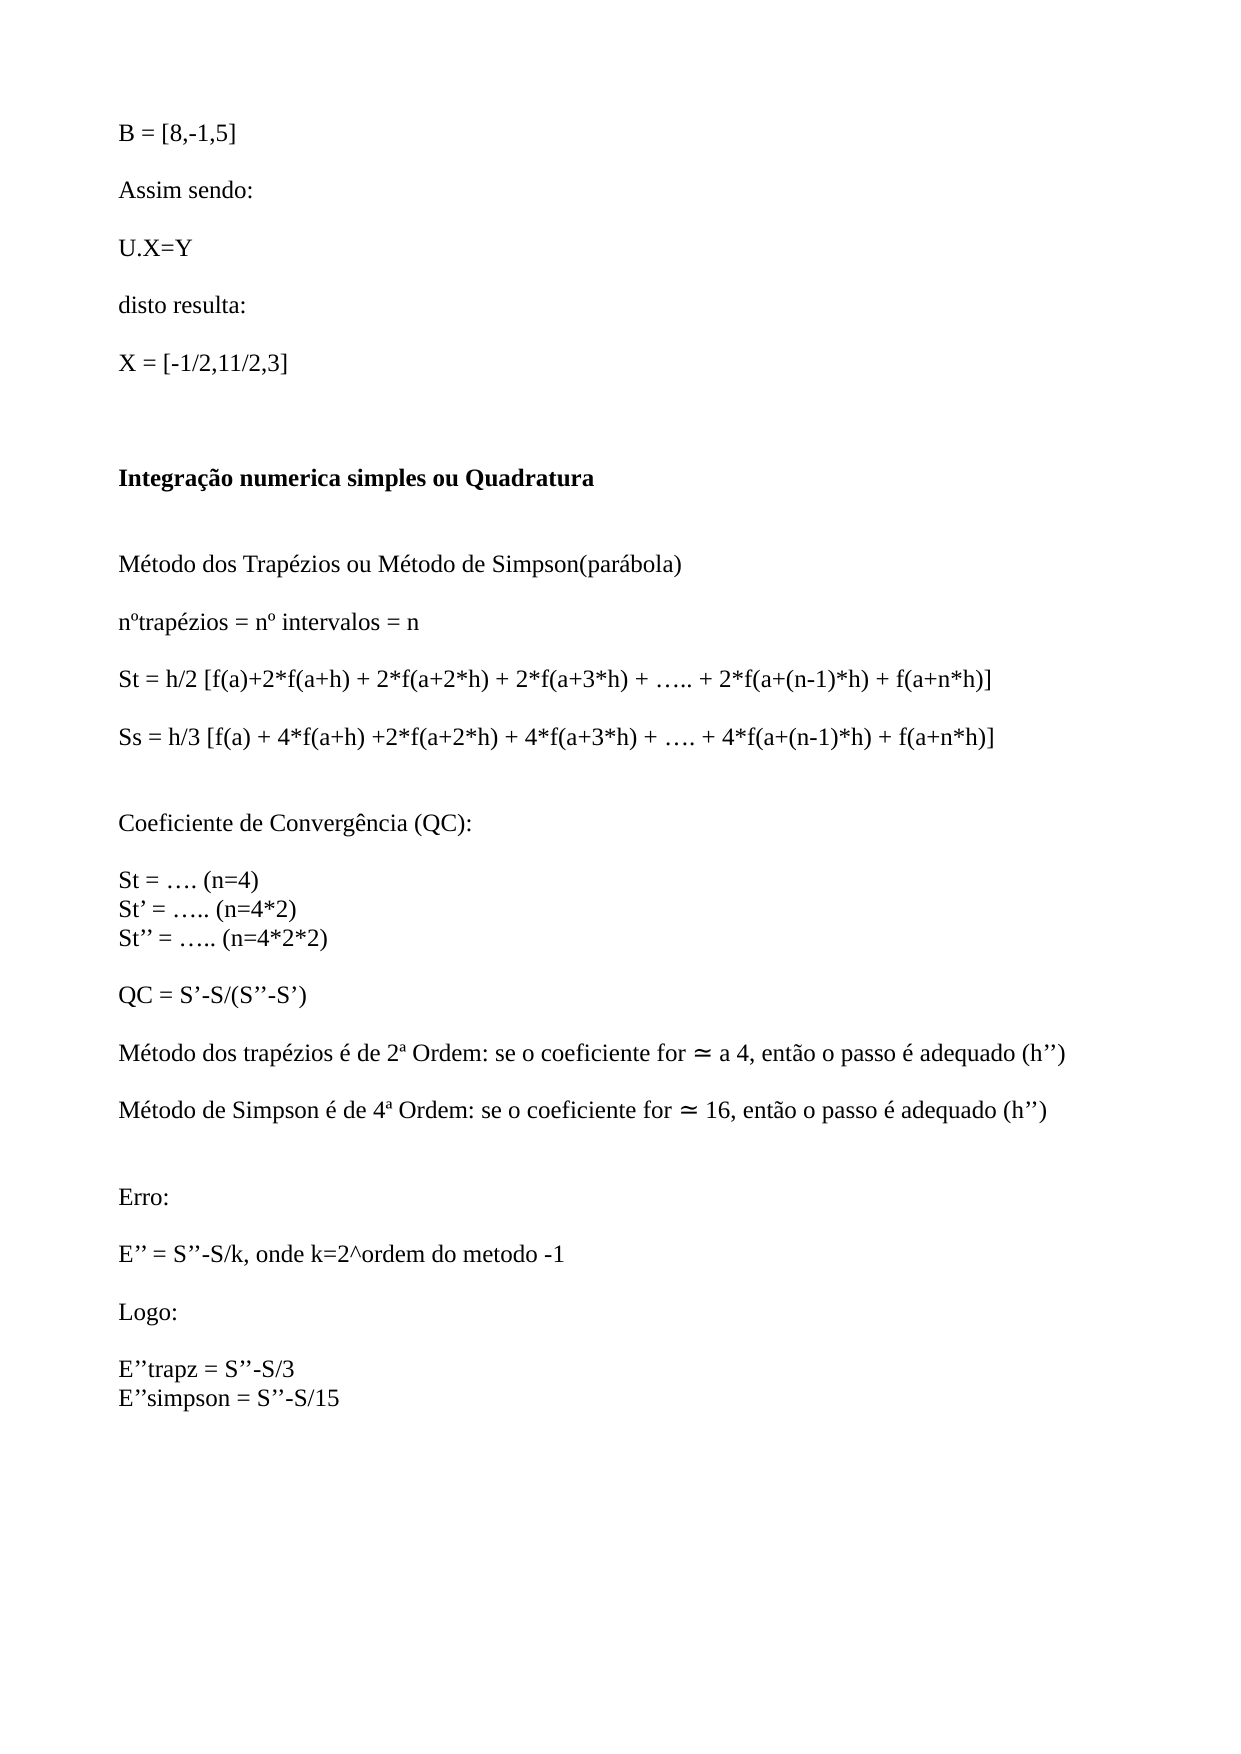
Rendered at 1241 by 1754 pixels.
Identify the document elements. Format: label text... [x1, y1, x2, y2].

text Método dos Trapézios ou Método de Simpson(parábola) [118, 549, 1122, 578]
text E’’trapz = S’’-S/3 [118, 1354, 1122, 1383]
text X = [-1/2,11/2,3] [118, 348, 1122, 377]
text Erro: [118, 1182, 1122, 1211]
text E’’simpson = S’’-S/15 [118, 1383, 1122, 1412]
text St’’ = ….. (n=4*2*2) [118, 923, 1122, 952]
text B = [8,-1,5] [118, 118, 1122, 147]
text Ss = h/3 [f(a) + 4*f(a+h) +2*f(a+2*h) + 4*f(a+3*h) + …. + 4*f(a+(n-1)*h) + f(a+n*h)] [118, 722, 1122, 751]
text Método dos trapézios é de 2ª Ordem: se o coeficiente for ≃ a 4, então o passo é adequado (h’’) [118, 1038, 1122, 1067]
text Integração numerica simples ou Quadratura [118, 463, 1122, 492]
text Logo: [118, 1297, 1122, 1326]
text Método de Simpson é de 4ª Ordem: se o coeficiente for ≃ 16, então o passo é adequado (h’’) [118, 1096, 1122, 1124]
text U.X=Y [118, 233, 1122, 262]
text nºtrapézios = nº intervalos = n [118, 607, 1122, 636]
text Assim sendo: [118, 176, 1122, 204]
text St = h/2 [f(a)+2*f(a+h) + 2*f(a+2*h) + 2*f(a+3*h) + ….. + 2*f(a+(n-1)*h) + f(a+n*h)] [118, 664, 1122, 693]
text St’ = ….. (n=4*2) [118, 894, 1122, 923]
text St = …. (n=4) [118, 866, 1122, 894]
text Coeficiente de Convergência (QC): [118, 808, 1122, 837]
text QC = S’-S/(S’’-S’) [118, 981, 1122, 1009]
text E’’ = S’’-S/k, onde k=2^ordem do metodo -1 [118, 1239, 1122, 1268]
text disto resulta: [118, 291, 1122, 319]
